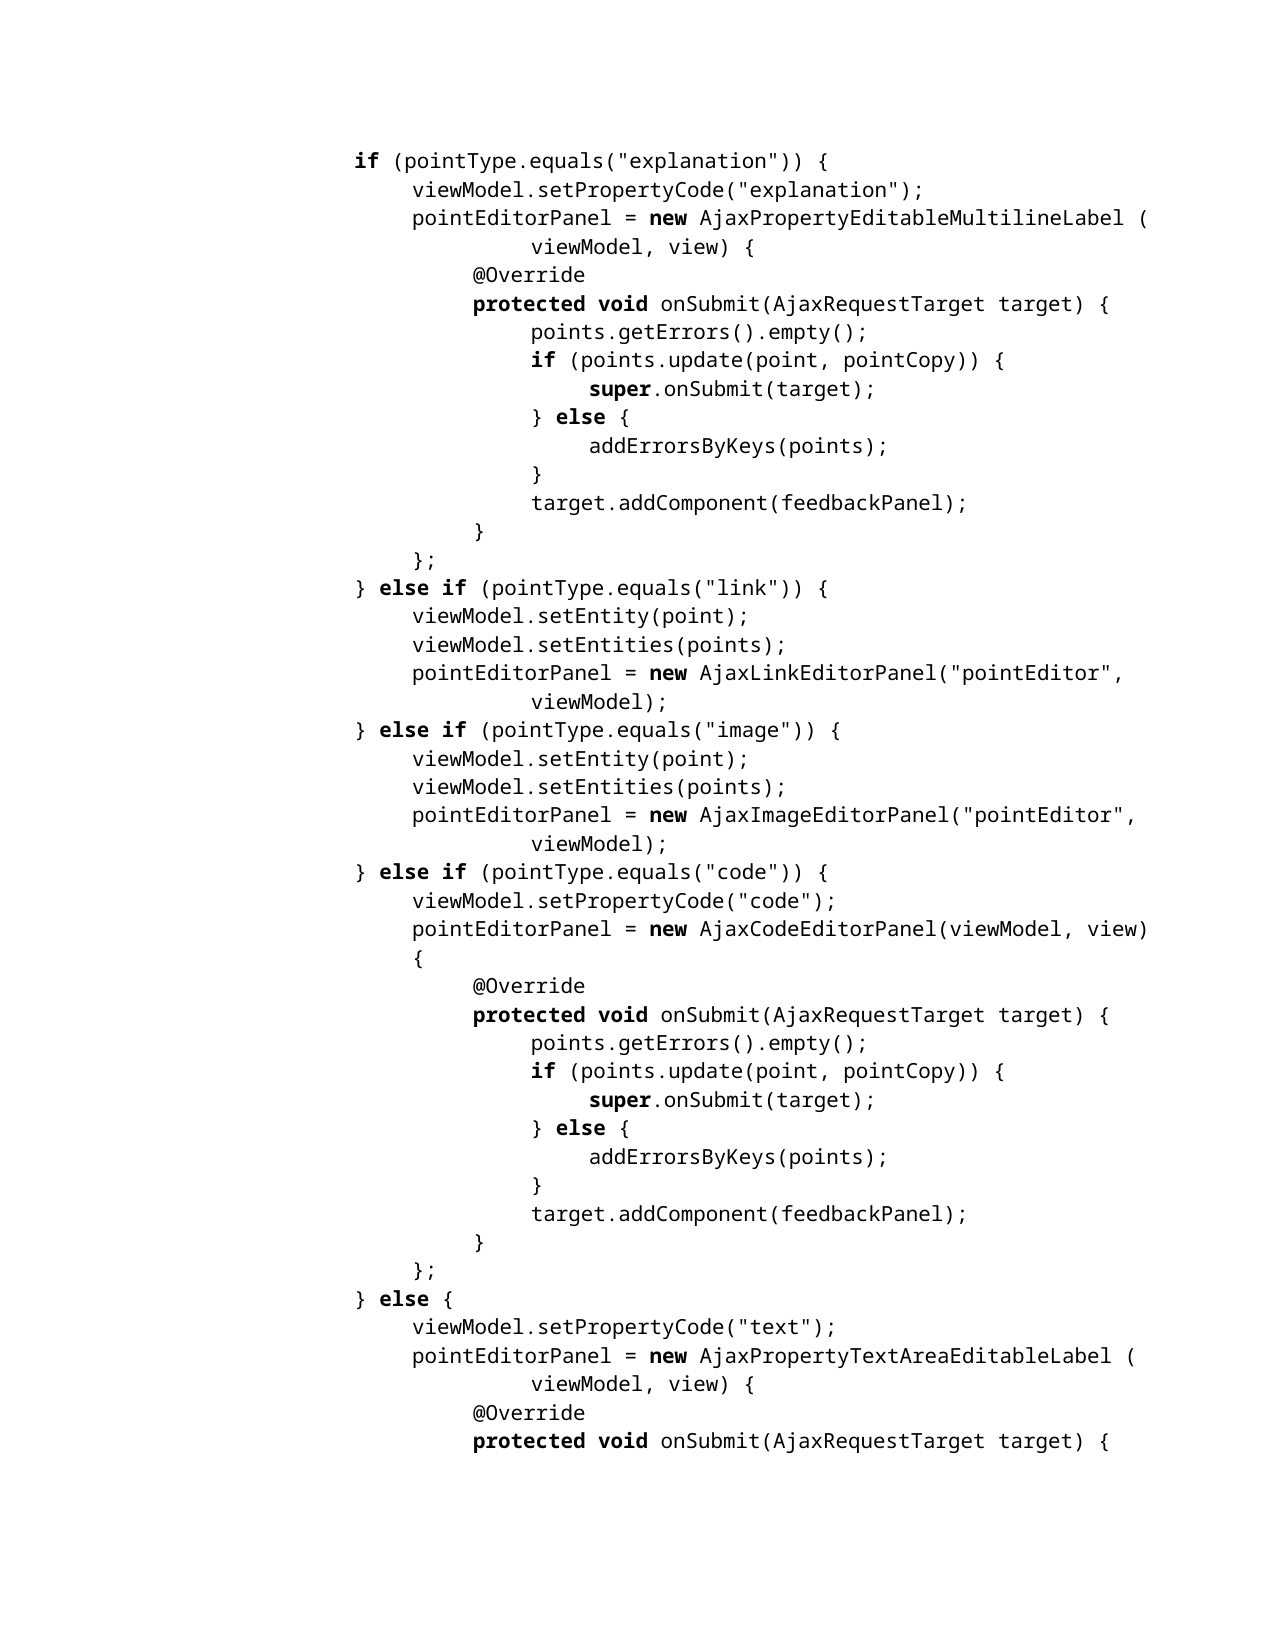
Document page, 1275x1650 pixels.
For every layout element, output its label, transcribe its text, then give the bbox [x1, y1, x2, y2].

text viewModel.setPropertyCode("code"); [118, 886, 1157, 914]
text } else if (pointType.equals("link")) { [118, 573, 1157, 602]
text viewModel, view) { [118, 232, 1157, 260]
text addErrorsByKeys(points); [118, 1142, 1157, 1170]
text pointEditorPanel = new AjaxCodeEditorPanel(viewModel, view) [118, 914, 1157, 943]
text viewModel.setEntity(point); [118, 602, 1157, 630]
text } [118, 516, 1157, 545]
text @Override [118, 260, 1157, 289]
text points.getErrors().empty(); [118, 317, 1157, 346]
text super.onSubmit(target); [118, 374, 1157, 402]
text target.addComponent(feedbackPanel); [118, 488, 1157, 516]
text @Override [118, 1398, 1157, 1426]
text super.onSubmit(target); [118, 1085, 1157, 1113]
text target.addComponent(feedbackPanel); [118, 1199, 1157, 1227]
text protected void onSubmit(AjaxRequestTarget target) { [118, 289, 1157, 317]
text } [118, 1170, 1157, 1199]
text if (points.update(point, pointCopy)) { [118, 346, 1157, 374]
text } else { [118, 1284, 1157, 1312]
text pointEditorPanel = new AjaxLinkEditorPanel("pointEditor", [118, 658, 1157, 687]
text }; [118, 1256, 1157, 1284]
text viewModel); [118, 687, 1157, 715]
text if (points.update(point, pointCopy)) { [118, 1057, 1157, 1085]
text protected void onSubmit(AjaxRequestTarget target) { [118, 1426, 1157, 1455]
text { [118, 943, 1157, 971]
text } else if (pointType.equals("code")) { [118, 857, 1157, 886]
text if (pointType.equals("explanation")) { [118, 147, 1157, 175]
text pointEditorPanel = new AjaxImageEditorPanel("pointEditor", [118, 801, 1157, 829]
text } else { [118, 402, 1157, 431]
text } [118, 1227, 1157, 1256]
text @Override [118, 971, 1157, 1000]
text viewModel.setPropertyCode("explanation"); [118, 175, 1157, 203]
text } [118, 459, 1157, 488]
text viewModel); [118, 829, 1157, 857]
text protected void onSubmit(AjaxRequestTarget target) { [118, 1000, 1157, 1028]
text viewModel.setEntities(points); [118, 772, 1157, 801]
text pointEditorPanel = new AjaxPropertyEditableMultilineLabel ( [118, 203, 1157, 232]
text addErrorsByKeys(points); [118, 431, 1157, 459]
text points.getErrors().empty(); [118, 1028, 1157, 1057]
text pointEditorPanel = new AjaxPropertyTextAreaEditableLabel ( [118, 1341, 1157, 1369]
text } else if (pointType.equals("image")) { [118, 715, 1157, 744]
text viewModel, view) { [118, 1369, 1157, 1398]
text viewModel.setPropertyCode("text"); [118, 1312, 1157, 1341]
text } else { [118, 1113, 1157, 1142]
text viewModel.setEntities(points); [118, 630, 1157, 658]
text }; [118, 545, 1157, 573]
text viewModel.setEntity(point); [118, 744, 1157, 772]
